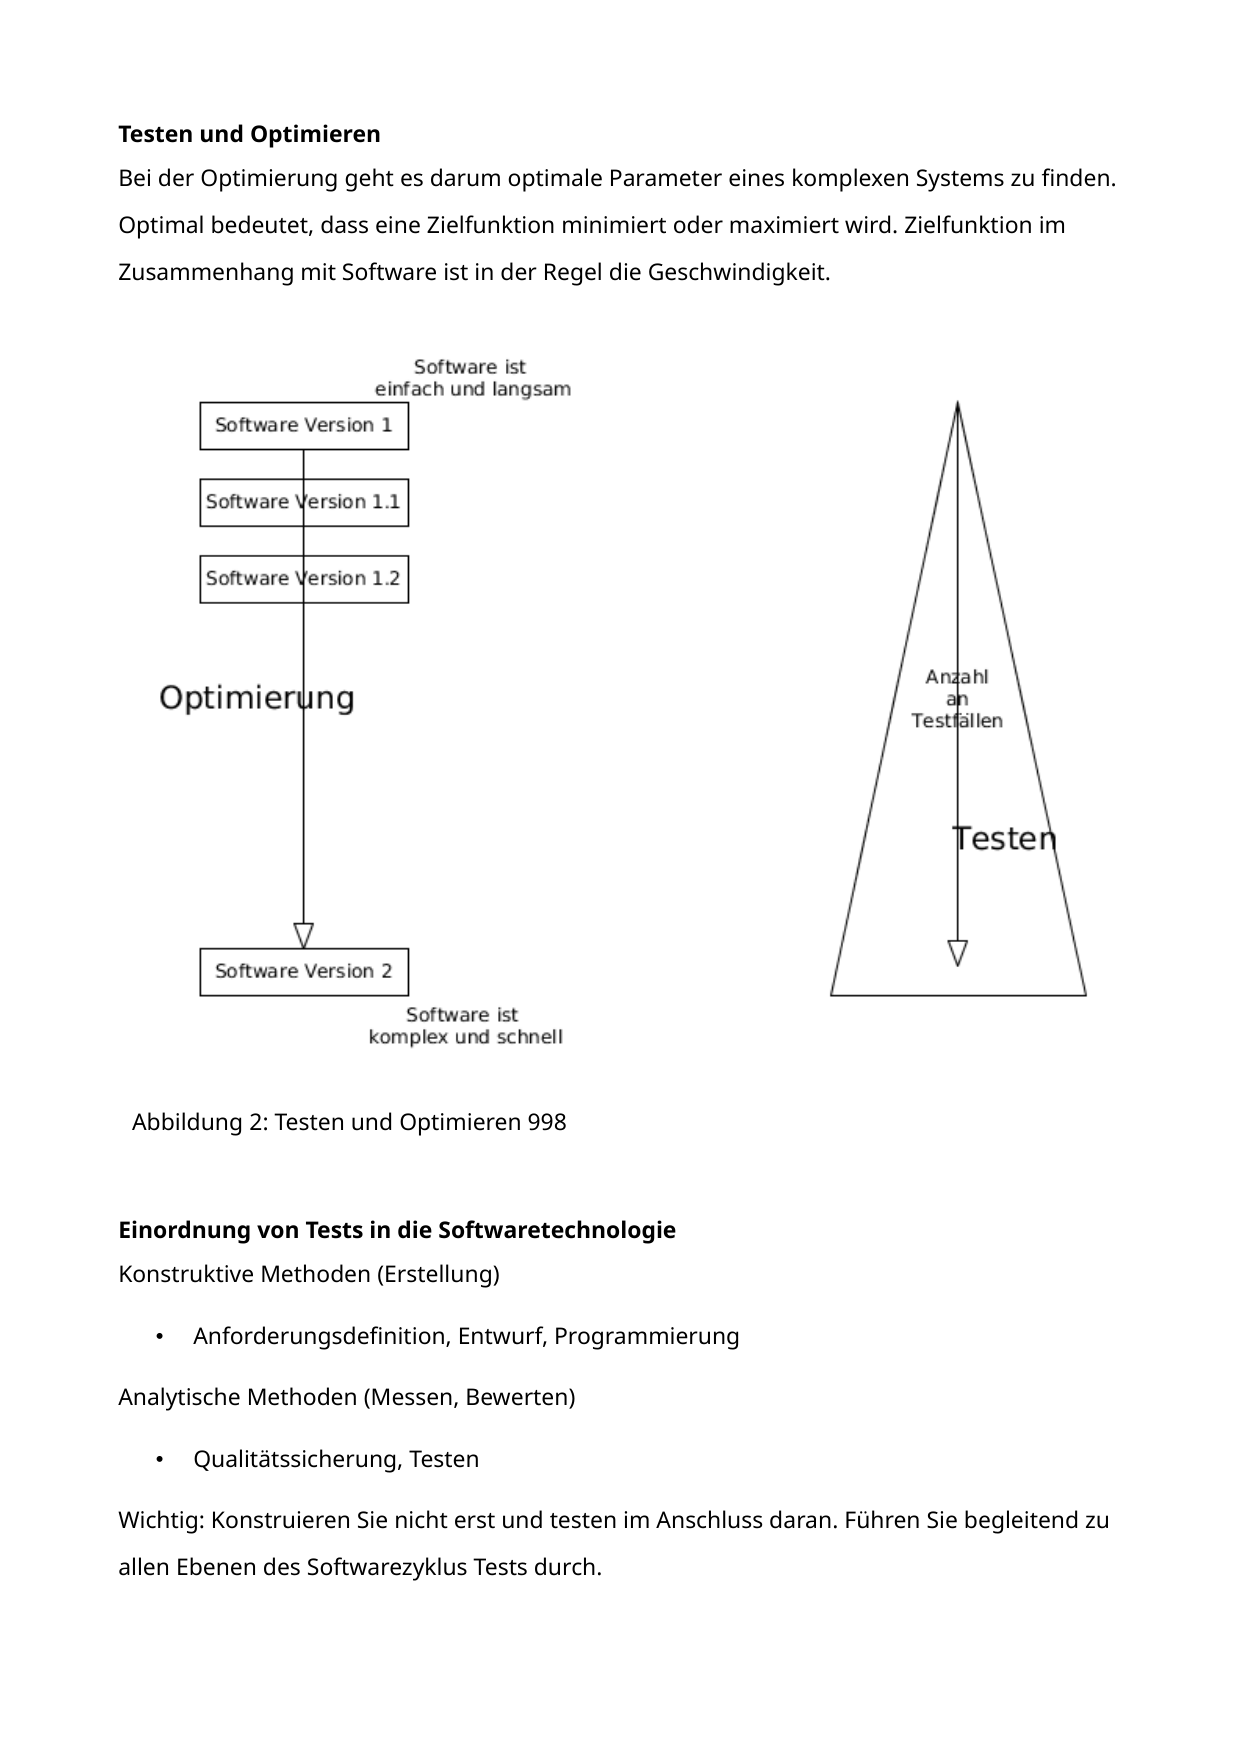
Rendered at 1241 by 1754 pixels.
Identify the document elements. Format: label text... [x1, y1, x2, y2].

subtitle Testen und Optimieren [118, 118, 1122, 149]
subtitle Einordnung von Tests in die Softwaretechnologie [118, 1214, 1122, 1246]
text Konstruktive Methoden (Erstellung) [118, 1258, 1122, 1289]
list Qualitätssicherung, Testen [156, 1443, 1122, 1474]
list Anforderungsdefinition, Entwurf, Programmierung [156, 1320, 1122, 1351]
text Wichtig: Konstruieren Sie nicht erst und testen im Anschluss daran. Führen Sie begleitend zu allen Ebenen des Softwarezyklus Tests durch. [118, 1504, 1122, 1582]
text Bei der Optimierung geht es darum optimale Parameter eines komplexen Systems zu finden. Optimal bedeutet, dass eine Zielfunktion minimiert oder maximiert wird. Zielfunktion im Zusammenhang mit Software ist in der Regel die Geschwindigkeit. [118, 162, 1122, 287]
picture [131, 317, 1109, 1075]
text Analytische Methoden (Messen, Bewerten) [118, 1381, 1122, 1412]
text Abbildung 2: Testen und Optimieren 998 [132, 1075, 1108, 1137]
